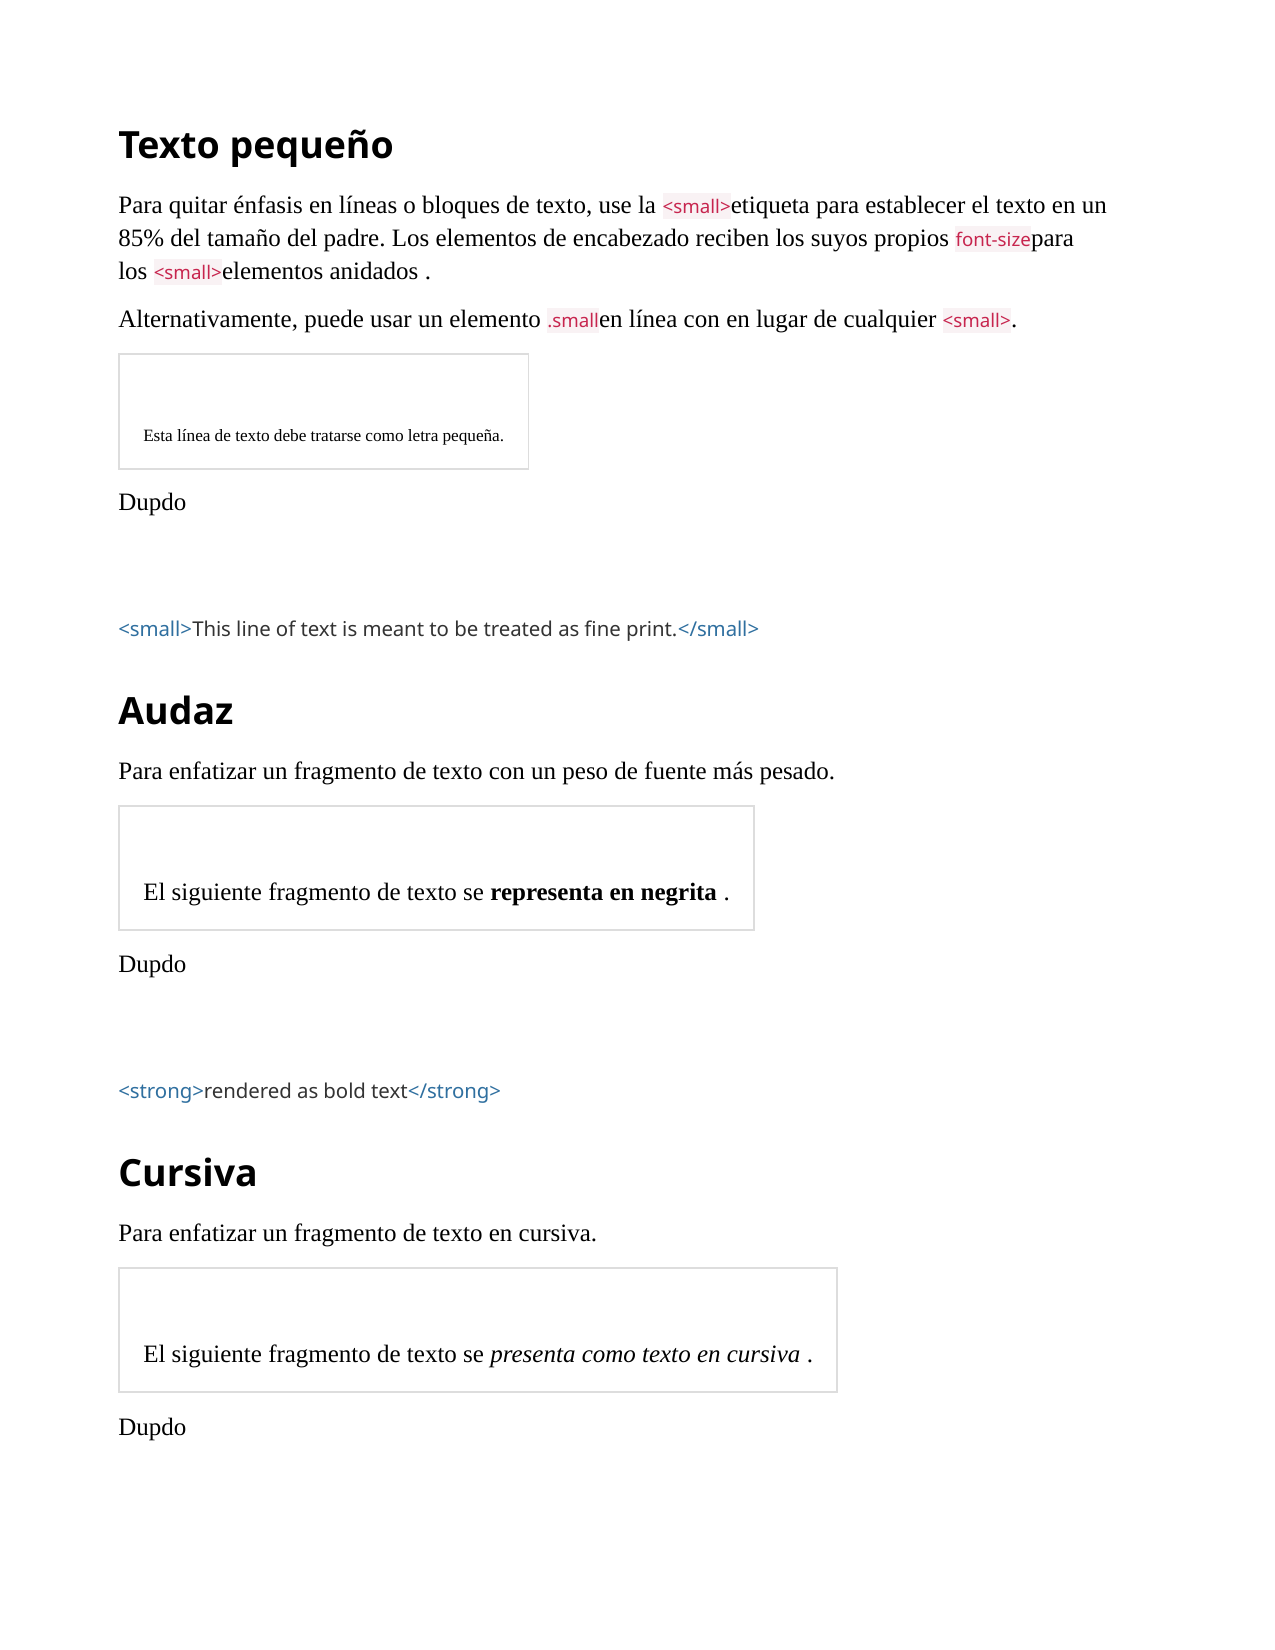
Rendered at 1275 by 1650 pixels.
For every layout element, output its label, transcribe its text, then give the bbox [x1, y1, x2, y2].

text Para enfatizar un fragmento de texto en cursiva. [118, 1218, 1157, 1247]
text Para enfatizar un fragmento de texto con un peso de fuente más pesado. [118, 756, 1157, 785]
text Dupdo [118, 949, 1157, 978]
text <strong>rendered as bold text</strong> [118, 1076, 1157, 1104]
text Alternativamente, puede usar un elemento .smallen línea con en lugar de cualquier <small>. [118, 304, 1157, 333]
text Esta línea de texto debe tratarse como letra pequeña. [120, 355, 528, 468]
subtitle Cursiva [118, 1147, 1157, 1198]
text Dupdo [118, 1412, 1157, 1440]
text El siguiente fragmento de texto se representa en negrita . [120, 807, 753, 929]
subtitle Audaz [118, 685, 1157, 736]
text [755, 805, 1157, 931]
text [529, 353, 1157, 470]
text [838, 1267, 1157, 1393]
text El siguiente fragmento de texto se presenta como texto en cursiva . [120, 1269, 836, 1391]
text Para quitar énfasis en líneas o bloques de texto, use la <small>etiqueta para establecer el texto en un 85% del tamaño del padre. Los elementos de encabezado reciben los suyos propios font-sizepara los <small>elementos anidados . [118, 190, 1157, 285]
text <small>This line of text is meant to be treated as fine print.</small> [118, 614, 1157, 642]
text Dupdo [118, 487, 1157, 516]
subtitle Texto pequeño [118, 118, 1157, 169]
